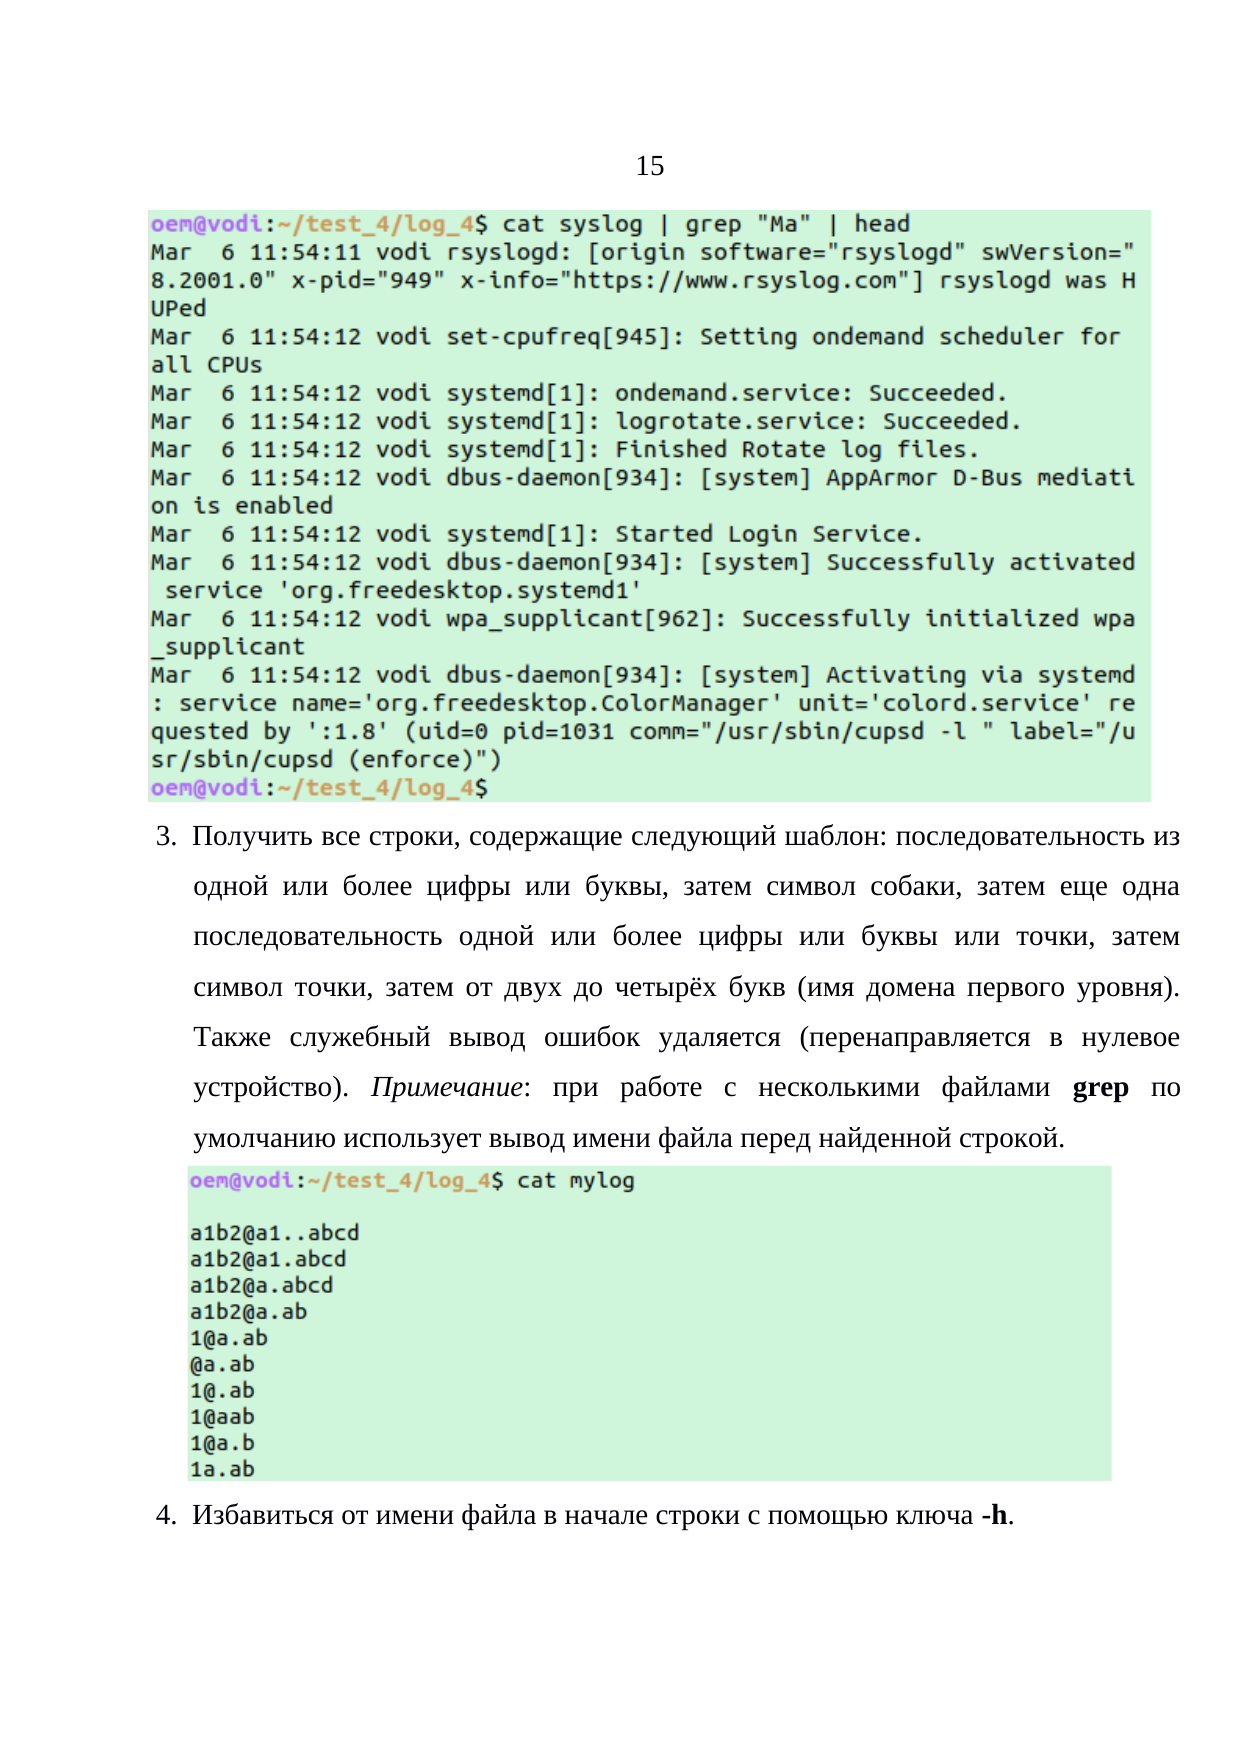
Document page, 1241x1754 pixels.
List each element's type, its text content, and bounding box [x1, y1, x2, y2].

list Избавиться от имени файла в начале строки с помощью ключа -h. [156, 1182, 1181, 1531]
picture [148, 210, 1152, 802]
list Получить все строки, содержащие следующий шаблон: последовательность из одной или более цифры или буквы, затем символ собаки, затем еще одна последовательность одной или более цифры или буквы или точки, затем символ точки, затем от двух до четырёх букв (имя домена первого уровня). Также служебный вывод ошибок удаляется (перенаправляется в нулевое устройство). Примечание: при работе с несколькими файлами grep по умолчанию использует вывод имени файла перед найденной строкой. [156, 211, 1181, 1153]
picture [187, 1166, 1112, 1481]
